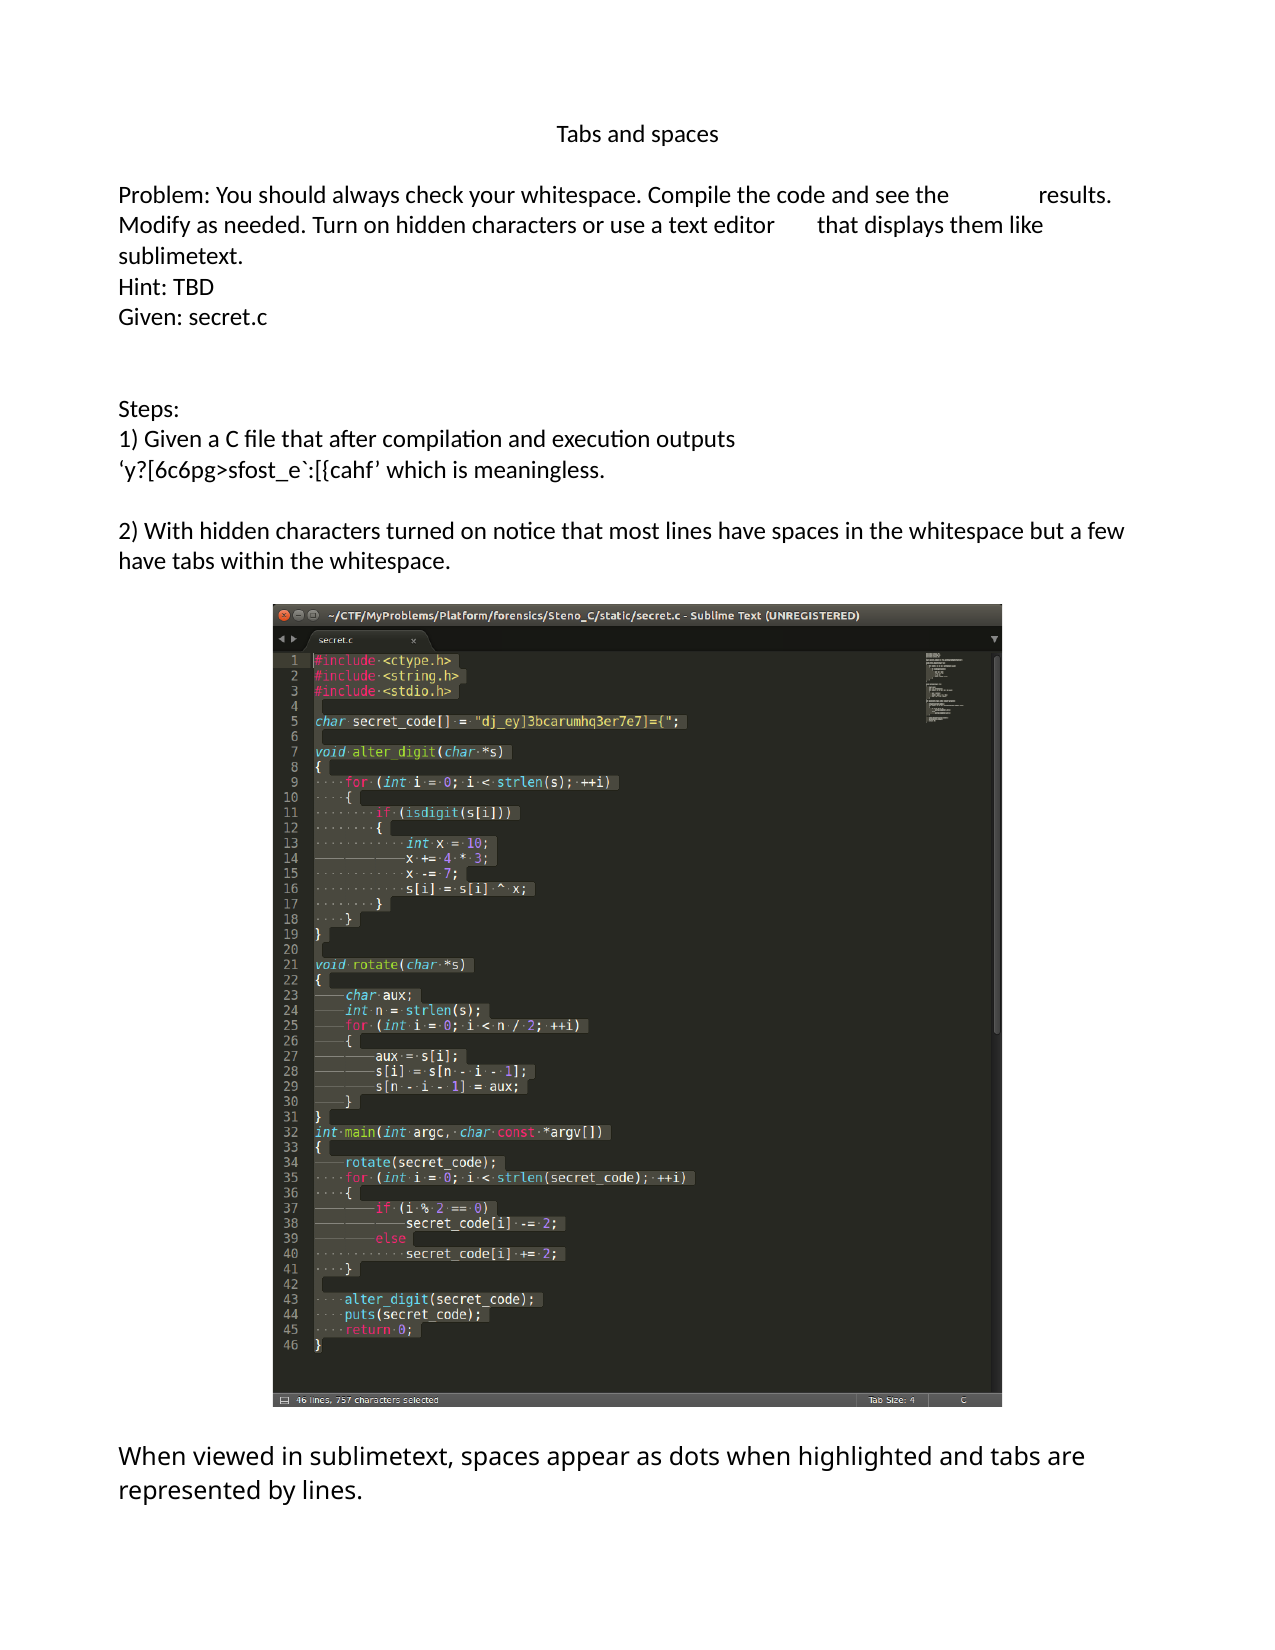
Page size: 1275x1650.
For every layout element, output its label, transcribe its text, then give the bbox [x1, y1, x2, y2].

text Hint: TBD [118, 271, 1157, 301]
text 2) With hidden characters turned on notice that most lines have spaces in the whitespace but a few have tabs within the whitespace. [118, 515, 1157, 576]
picture [272, 604, 1003, 1407]
text When viewed in sublimetext, spaces appear as dots when highlighted and tabs are represented by lines. [118, 1438, 1157, 1507]
text Tabs and spaces [118, 118, 1157, 149]
text Given: secret.c [118, 301, 1157, 332]
text 1) Given a C file that after compilation and execution outputs [118, 423, 1157, 454]
text ‘y?[6c6pg>sfost_e`:[{cahf’ which is meaningless. [118, 454, 1157, 484]
text Steps: [118, 393, 1157, 423]
text Problem: You should always check your whitespace. Compile the code and see the results. Modify as needed. Turn on hidden characters or use a text editor that displays them like sublimetext. [118, 179, 1157, 271]
